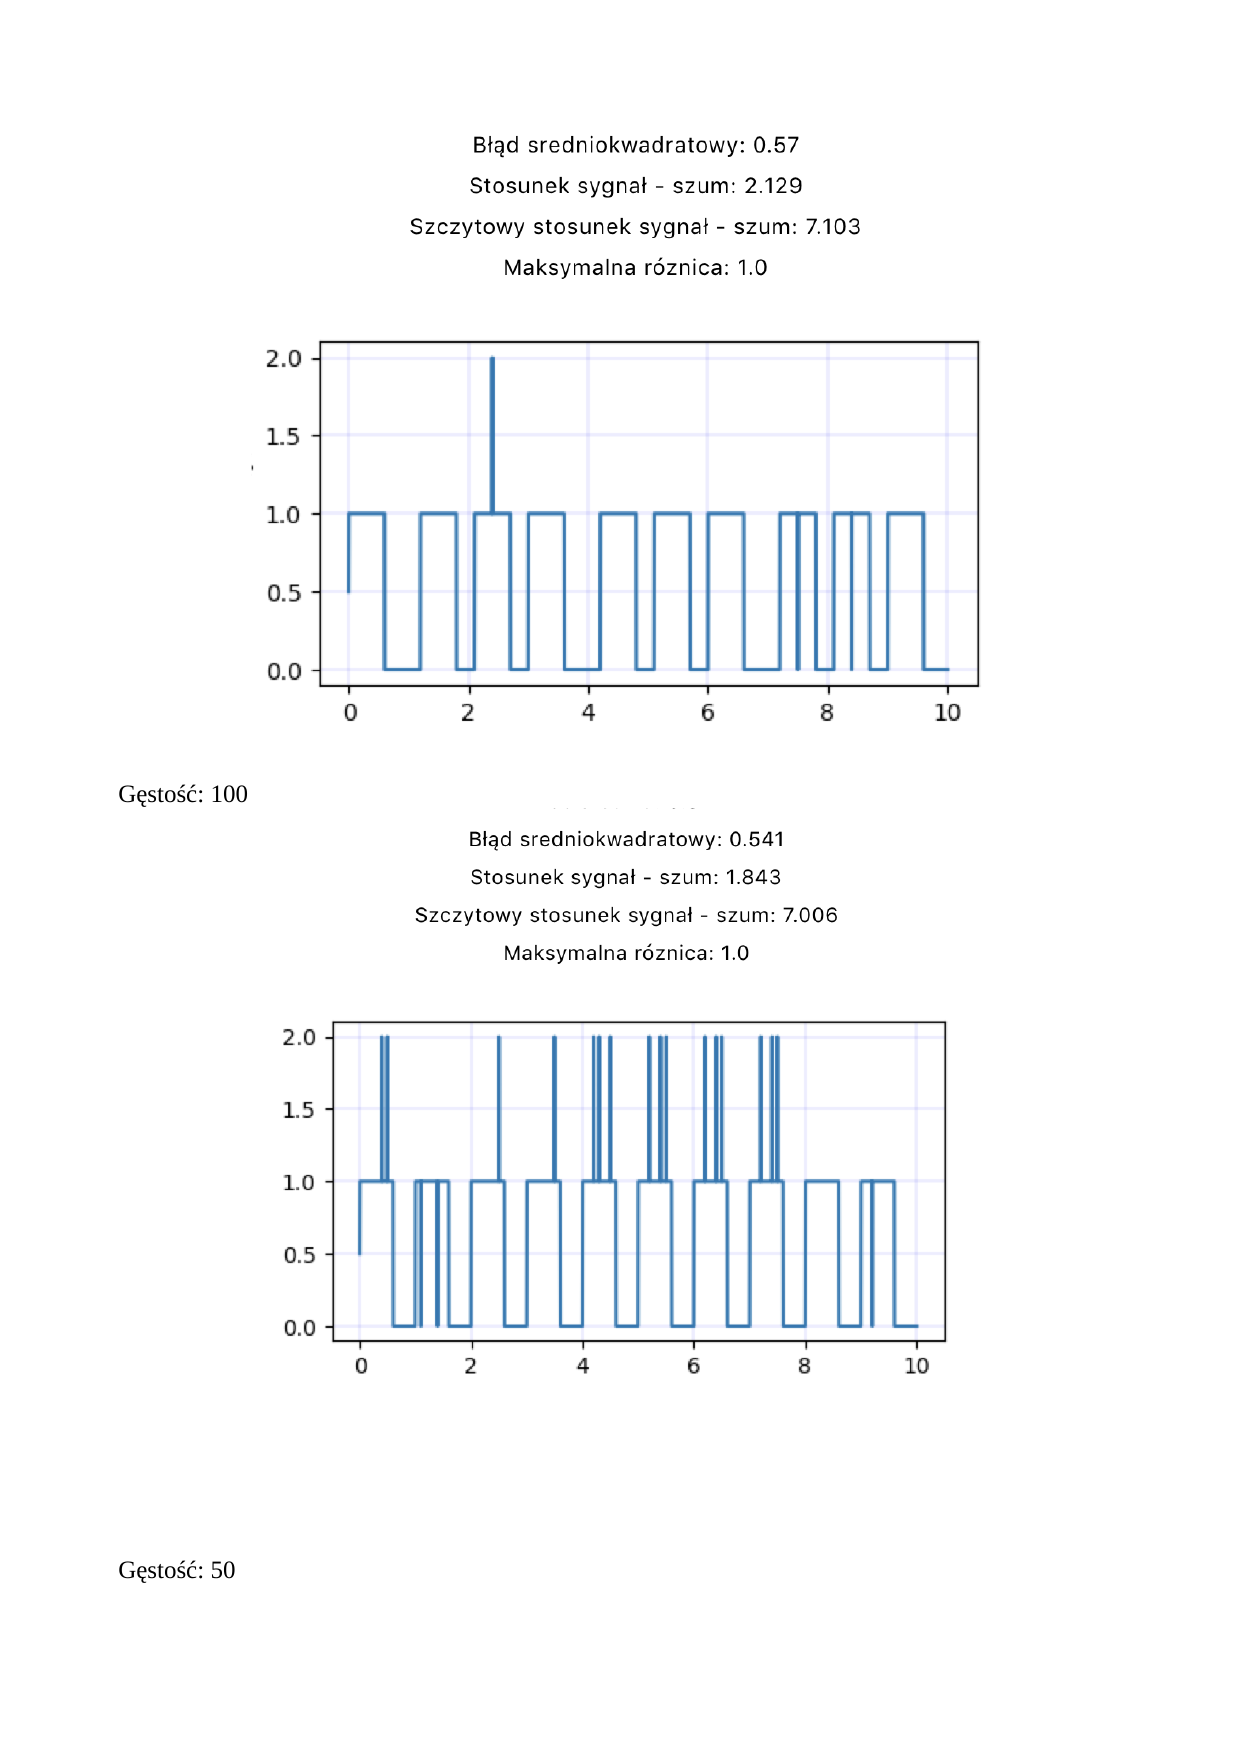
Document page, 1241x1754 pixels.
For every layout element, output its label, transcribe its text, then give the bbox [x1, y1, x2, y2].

text Gęstość: 50 [118, 1556, 1122, 1584]
picture [281, 808, 960, 1381]
picture [251, 118, 989, 727]
text Gęstość: 100 [118, 779, 1122, 808]
